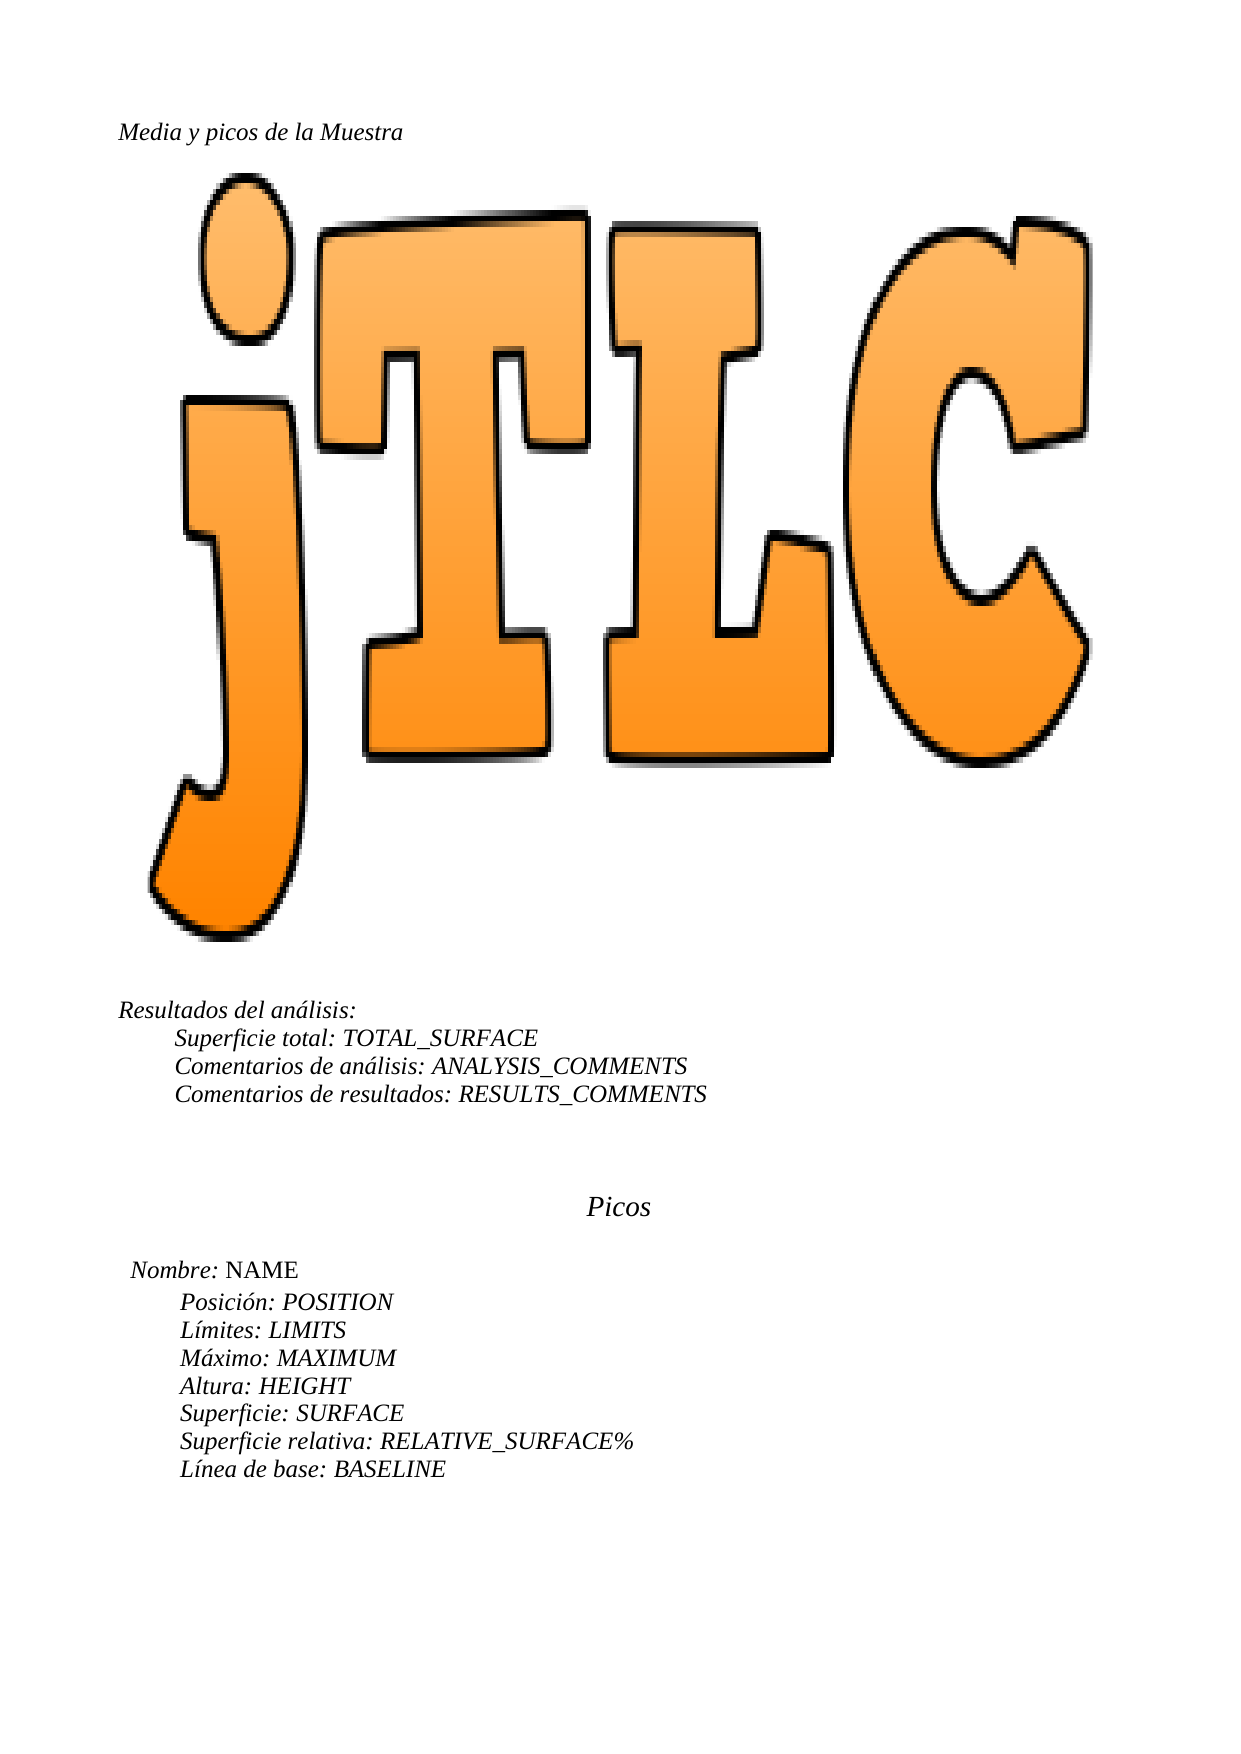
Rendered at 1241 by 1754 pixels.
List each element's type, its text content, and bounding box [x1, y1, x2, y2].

text Picos [118, 1191, 1122, 1223]
table_header <forEach items="peaks" var="p" element="table-row"/> Nombre: NAME Posición: POSITION Límites: LIMITS Máximo: MAXIMUM Altura: HEIGHT Superficie: SURFACE Superficie relativa: RELATIVE_SURFACE% Línea de base: BASELINE [119, 1252, 1092, 1488]
text Superficie total: TOTAL_SURFACE [118, 1024, 1122, 1052]
text Comentarios de análisis: ANALYSIS_COMMENTS [118, 1052, 1122, 1080]
text Media y picos de la Muestra [118, 118, 1122, 146]
text Resultados del análisis: [118, 997, 1122, 1024]
text Comentarios de resultados: RESULTS_COMMENTS [118, 1080, 1122, 1107]
picture [147, 173, 1093, 942]
table_cell [119, 1490, 1092, 1528]
